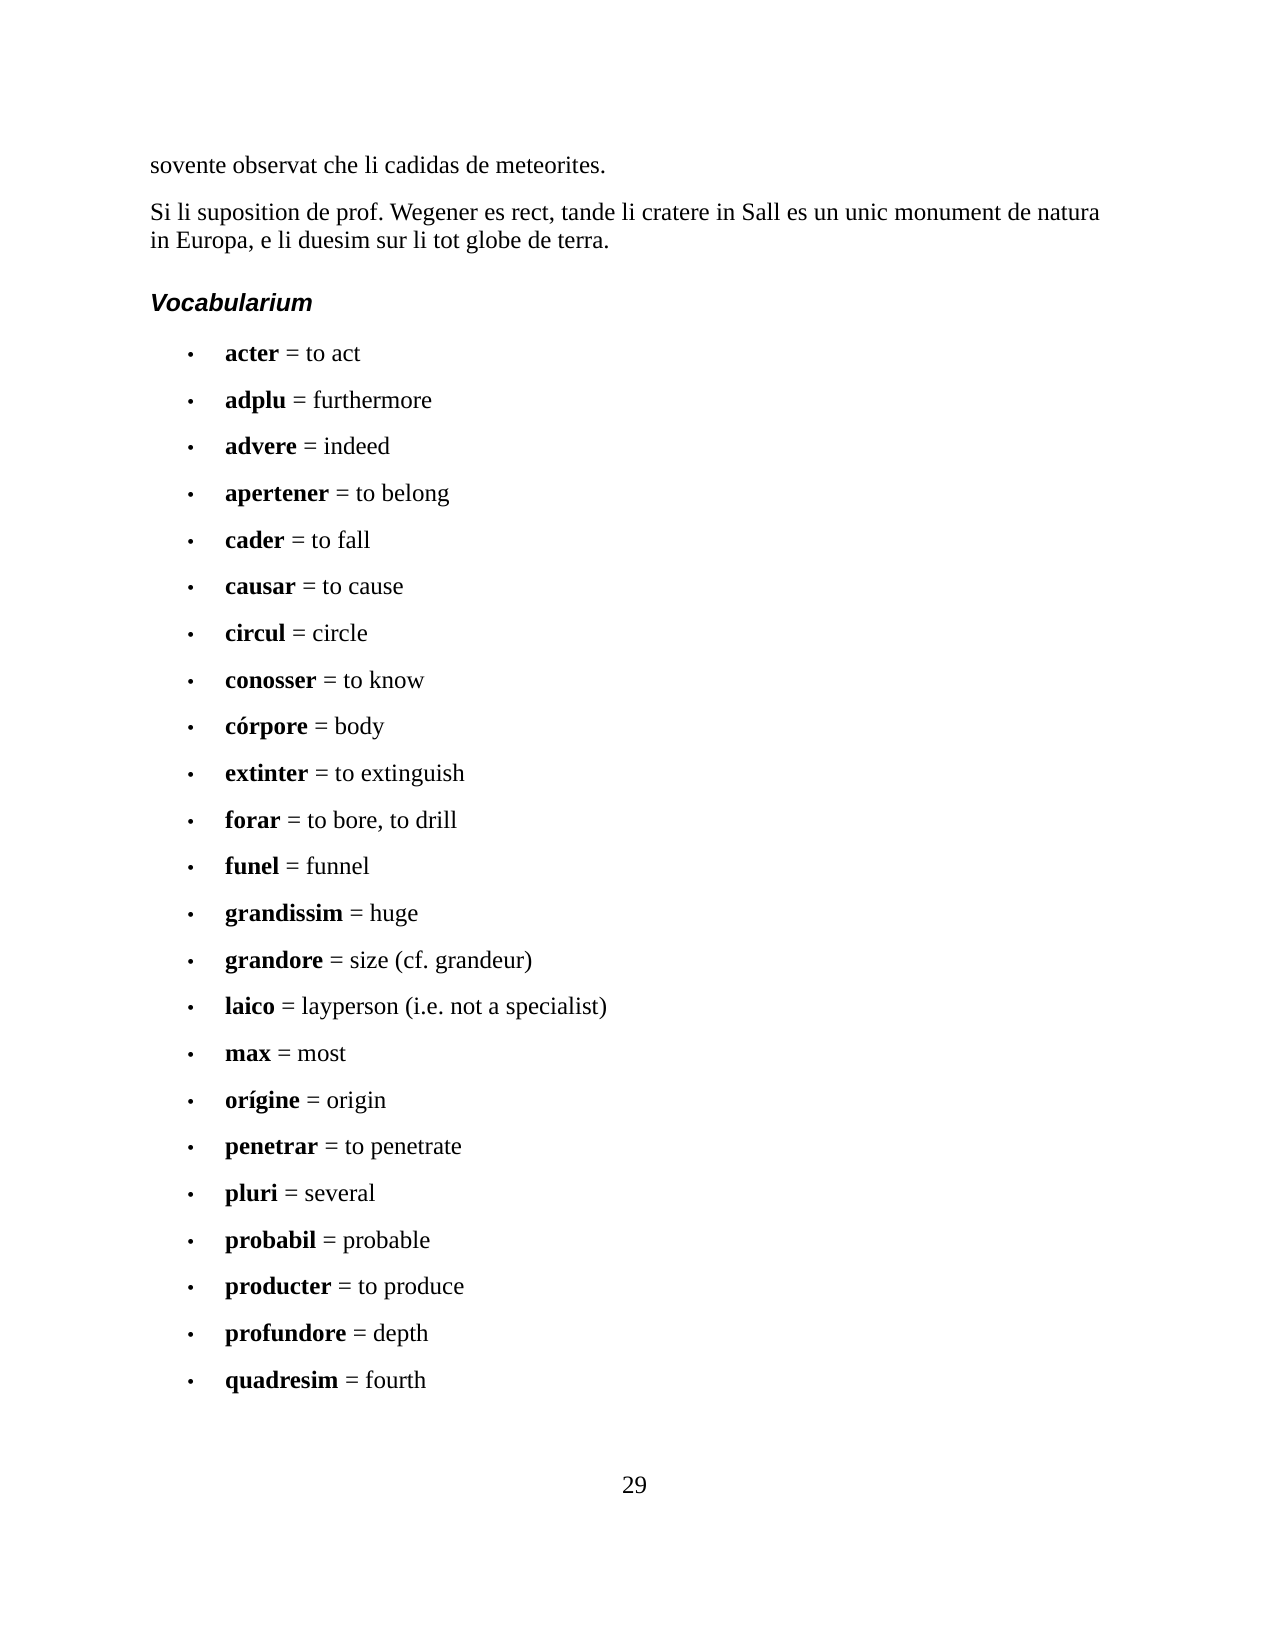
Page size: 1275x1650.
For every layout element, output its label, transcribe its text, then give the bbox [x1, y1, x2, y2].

text Si li suposition de prof. Wegener es rect, tande li cratere in Sall es un unic monument de natura in Europa, e li duesim sur li tot globe de terra. [150, 197, 1125, 254]
list córpore = body [187, 711, 1125, 740]
list advere = indeed [187, 431, 1125, 460]
list adplu = furthermore [187, 385, 1125, 413]
list quadresim = fourth [187, 1365, 1125, 1393]
list apertener = to belong [187, 478, 1125, 507]
list conosser = to know [187, 665, 1125, 693]
list causar = to cause [187, 571, 1125, 600]
list grandore = size (cf. grandeur) [187, 945, 1125, 973]
list funel = funnel [187, 851, 1125, 880]
list cader = to fall [187, 525, 1125, 553]
list forar = to bore, to drill [187, 805, 1125, 833]
list grandissim = huge [187, 898, 1125, 927]
list probabil = probable [187, 1225, 1125, 1253]
list profundore = depth [187, 1318, 1125, 1347]
list laico = layperson (i.e. not a specialist) [187, 991, 1125, 1020]
list max = most [187, 1038, 1125, 1067]
list acter = to act [187, 338, 1125, 367]
list extinter = to extinguish [187, 758, 1125, 787]
list pluri = several [187, 1178, 1125, 1207]
list producter = to produce [187, 1271, 1125, 1300]
list penetrar = to penetrate [187, 1131, 1125, 1160]
list orígine = origin [187, 1085, 1125, 1113]
list circul = circle [187, 618, 1125, 647]
subtitle Vocabularium [150, 288, 1125, 317]
text sovente observat che li cadidas de meteorites. [150, 150, 1125, 179]
